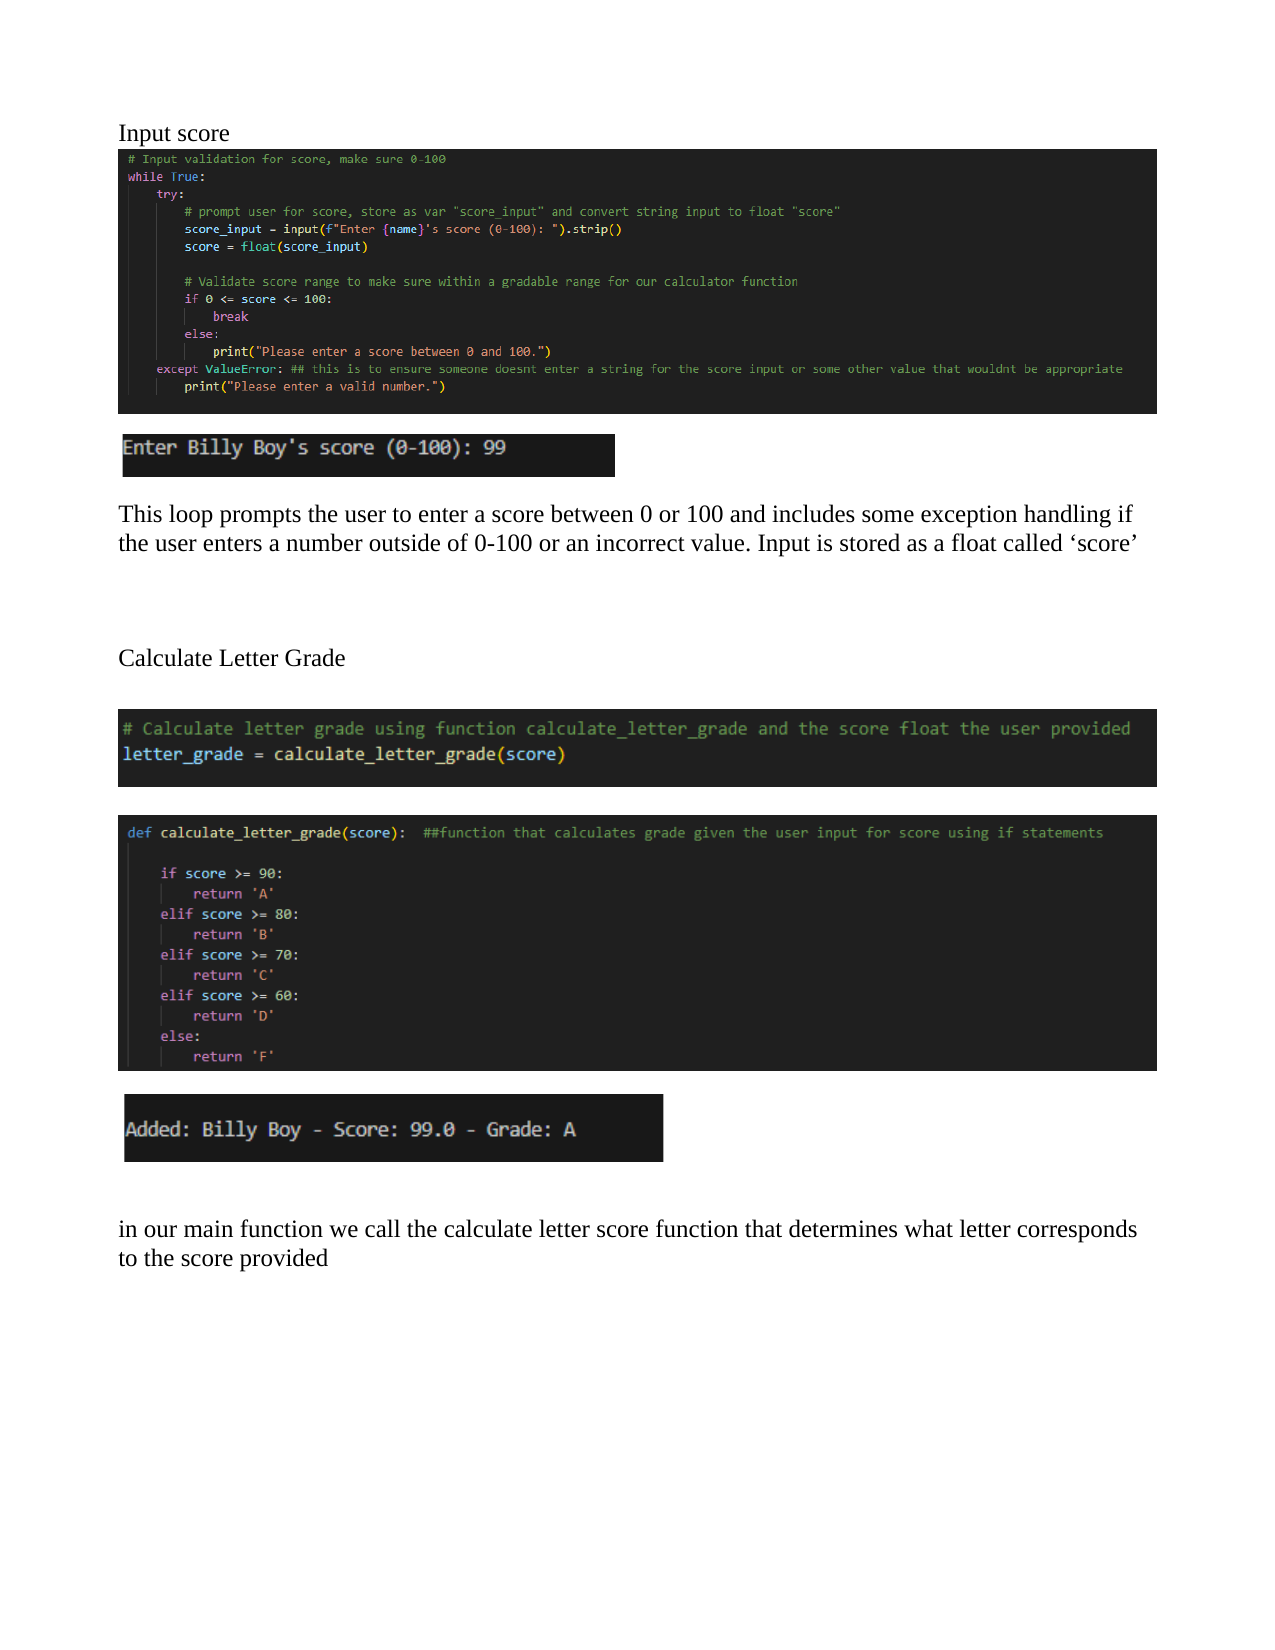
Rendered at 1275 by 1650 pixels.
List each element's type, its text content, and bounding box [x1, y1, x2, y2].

text Calculate Letter Grade [118, 643, 1157, 672]
picture [118, 709, 1157, 787]
picture [124, 1094, 664, 1162]
text Input score [118, 118, 1157, 147]
picture [118, 815, 1157, 1071]
text in our main function we call the calculate letter score function that determines what letter corresponds to the score provided [118, 1214, 1157, 1272]
picture [122, 434, 615, 477]
picture [118, 149, 1157, 414]
text This loop prompts the user to enter a score between 0 or 100 and includes some exception handling if the user enters a number outside of 0-100 or an incorrect value. Input is stored as a float called ‘score’ [118, 499, 1157, 557]
